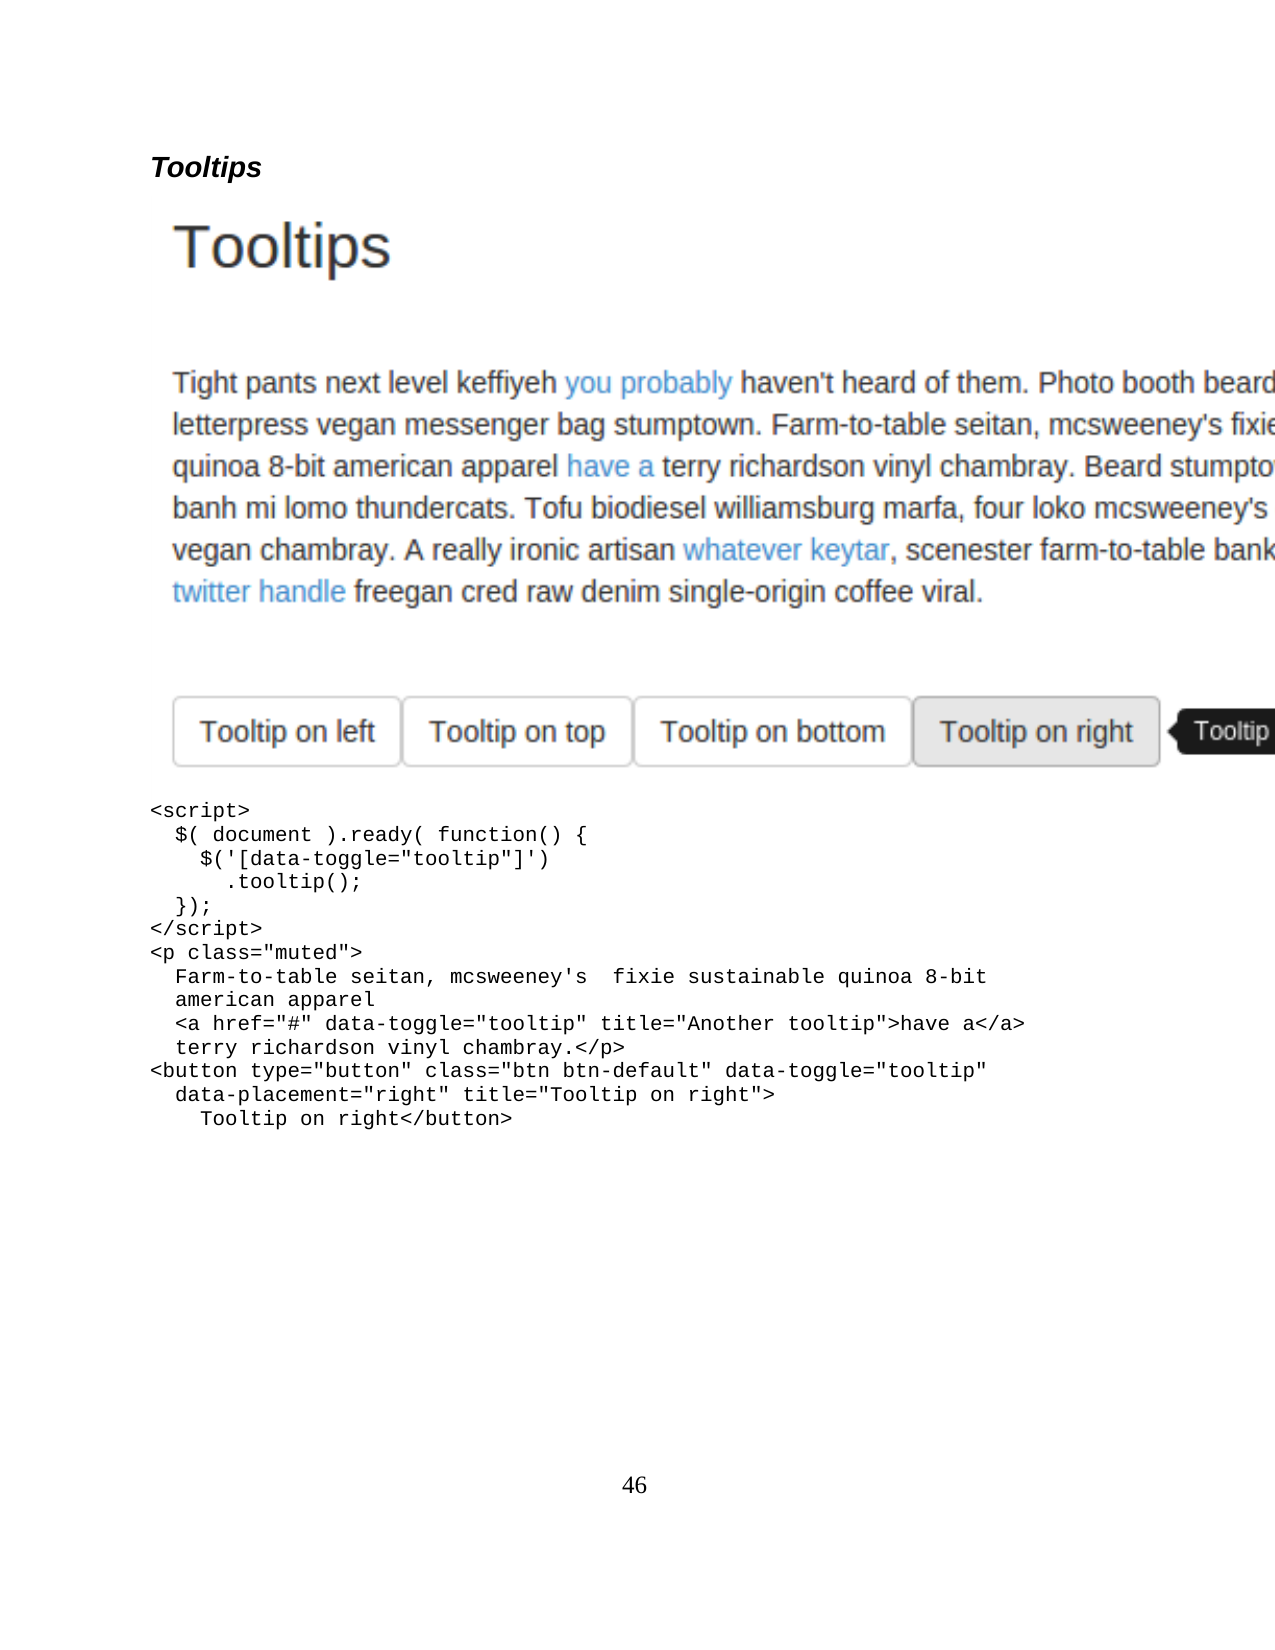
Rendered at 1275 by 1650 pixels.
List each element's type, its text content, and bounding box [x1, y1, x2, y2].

text <a href="#" data-toggle="tooltip" title="Another tooltip">have a</a> [150, 1013, 1125, 1037]
text <p class="muted"> [150, 942, 1125, 966]
text <button type="button" class="btn btn-default" data-toggle="tooltip" [150, 1060, 1125, 1084]
text $('[data-toggle="tooltip"]') [150, 847, 1125, 871]
text <script> [150, 801, 1125, 824]
text </script> [150, 918, 1125, 942]
text terry richardson vinyl chambray.</p> [150, 1037, 1125, 1060]
text }); [150, 895, 1125, 918]
text american apparel [150, 989, 1125, 1013]
subtitle Tooltips [150, 150, 1125, 183]
text .tooltip(); [150, 871, 1125, 895]
picture [150, 196, 1275, 801]
text data-placement="right" title="Tooltip on right"> [150, 1084, 1125, 1108]
text Tooltip on right</button> [150, 1108, 1125, 1131]
text Farm-to-table seitan, mcsweeney's fixie sustainable quinoa 8-bit [150, 966, 1125, 989]
text $( document ).ready( function() { [150, 824, 1125, 847]
